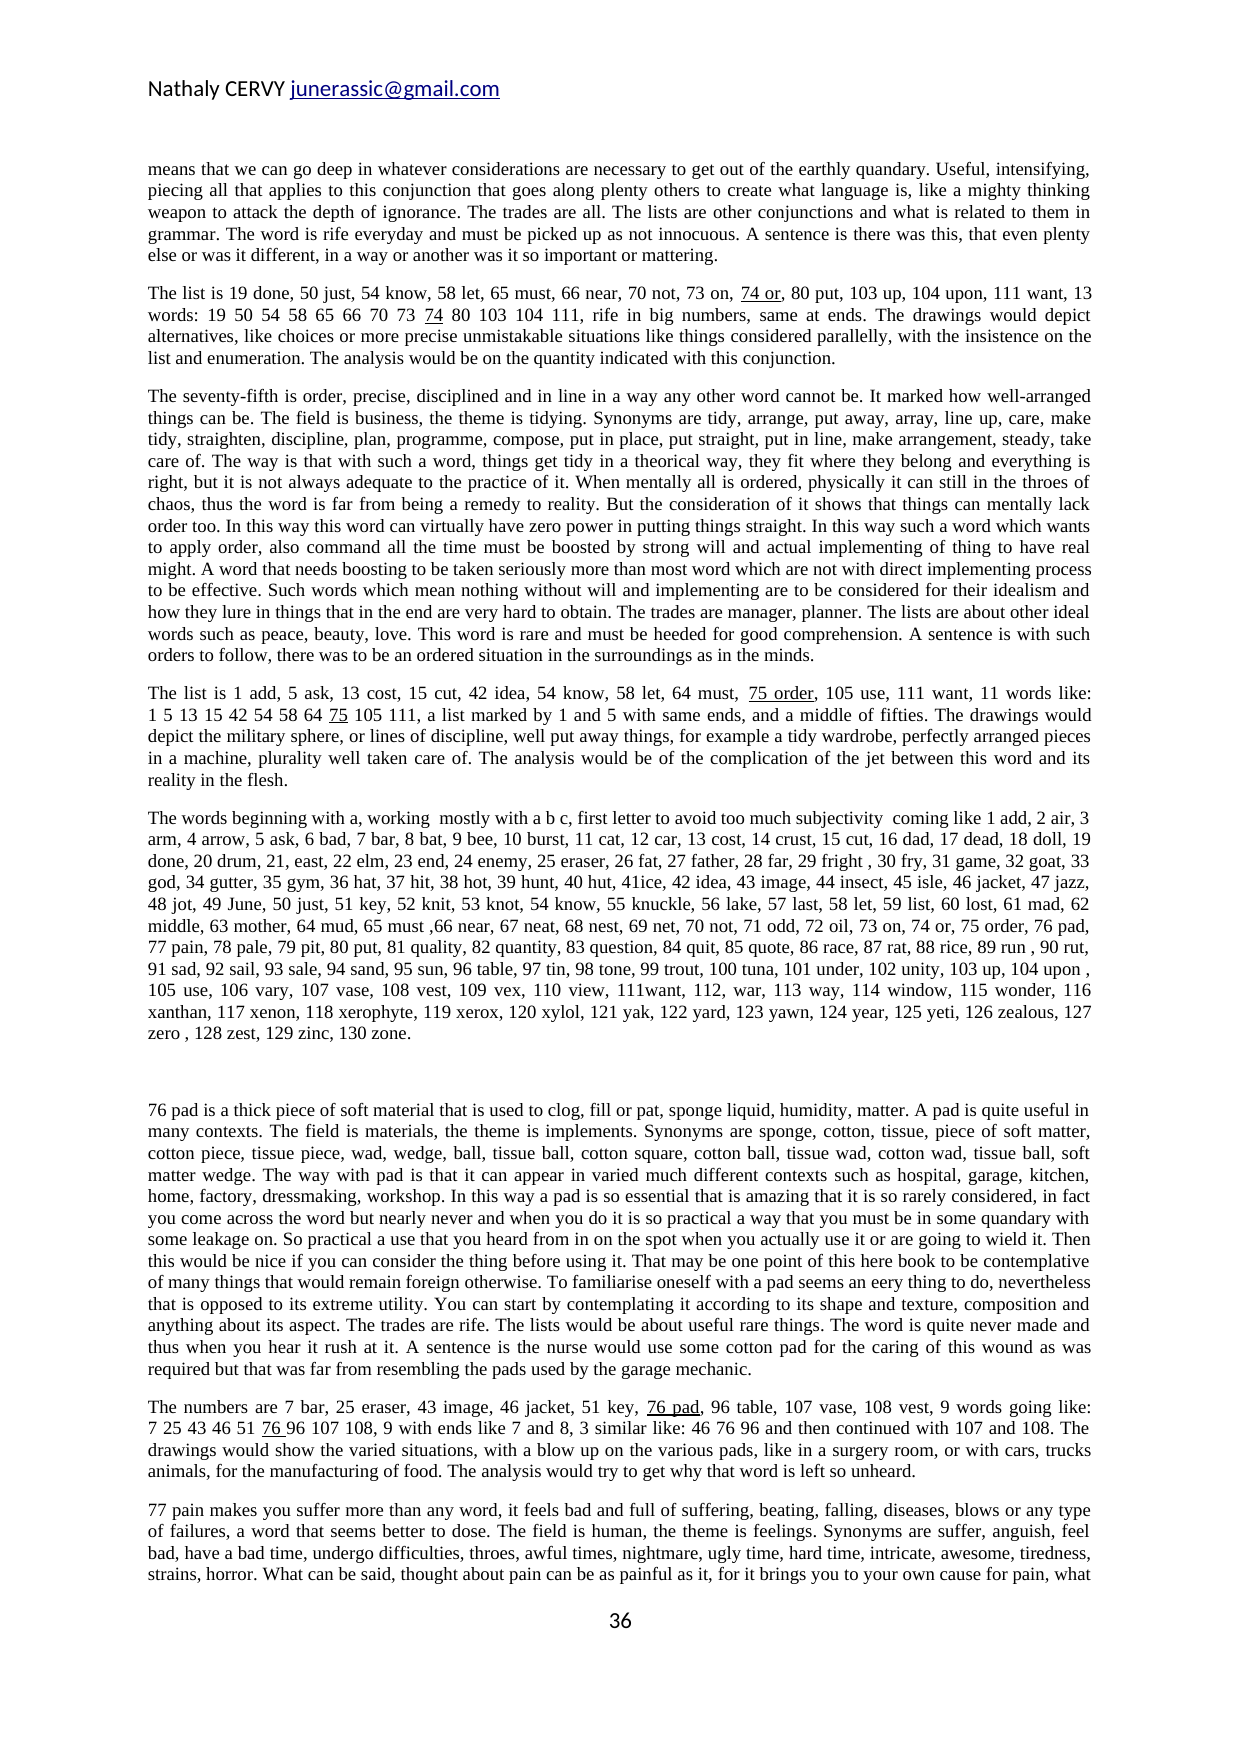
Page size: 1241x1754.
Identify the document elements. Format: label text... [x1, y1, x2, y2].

text The seventy-fifth is order, precise, disciplined and in line in a way any other word cannot be. It marked how well-arranged things can be. The field is business, the theme is tidying. Synonyms are tidy, arrange, put away, array, line up, care, make tidy, straighten, discipline, plan, programme, compose, put in place, put straight, put in line, make arrangement, steady, take care of. The way is that with such a word, things get tidy in a theorical way, they fit where they belong and everything is right, but it is not always adequate to the practice of it. When mentally all is ordered, physically it can still in the throes of chaos, thus the word is far from being a remedy to reality. But the consideration of it shows that things can mentally lack order too. In this way this word can virtually have zero power in putting things straight. In this way such a word which wants to apply order, also command all the time must be boosted by strong will and actual implementing of thing to have real might. A word that needs boosting to be taken seriously more than most word which are not with direct implementing process to be effective. Such words which mean nothing without will and implementing are to be considered for their idealism and how they lure in things that in the end are very hard to obtain. The trades are manager, planner. The lists are about other ideal words such as peace, beauty, love. This word is rare and must be heeded for good comprehension. A sentence is with such orders to follow, there was to be an ordered situation in the surroundings as in the minds. [148, 385, 1093, 666]
text means that we can go deep in whatever considerations are necessary to get out of the earthly quandary. Useful, intensifying, piecing all that applies to this conjunction that goes along plenty others to create what language is, like a mighty thinking weapon to attack the depth of ignorance. The trades are all. The lists are other conjunctions and what is related to them in grammar. The word is rife everyday and must be picked up as not innocuous. A sentence is there was this, that even plenty else or was it different, in a way or another was it so important or mattering. [148, 158, 1093, 266]
text The list is 1 add, 5 ask, 13 cost, 15 cut, 42 idea, 54 know, 58 let, 64 must, 75 order, 105 use, 111 want, 11 words like: 1 5 13 15 42 54 58 64 75 105 111, a list marked by 1 and 5 with same ends, and a middle of fifties. The drawings would depict the military sphere, or lines of discipline, well put away things, for example a tidy wardrobe, perfectly arranged pieces in a machine, plurality well taken care of. The analysis would be of the complication of the jet between this word and its reality in the flesh. [148, 682, 1093, 790]
text 77 pain makes you suffer more than any word, it feels bad and full of suffering, beating, falling, diseases, blows or any type of failures, a word that seems better to dose. The field is human, the theme is feelings. Synonyms are suffer, anguish, feel bad, have a bad time, undergo difficulties, throes, awful times, nightmare, ugly time, hard time, intricate, awesome, tiredness, strains, horror. What can be said, thought about pain can be as painful as it, for it brings you to your own cause for pain, what [148, 1499, 1093, 1585]
text 76 pad is a thick piece of soft material that is used to clog, fill or pat, sponge liquid, humidity, matter. A pad is quite useful in many contexts. The field is materials, the theme is implements. Synonyms are sponge, cotton, tissue, piece of soft matter, cotton piece, tissue piece, wad, wedge, ball, tissue ball, cotton square, cotton ball, tissue wad, cotton wad, tissue ball, soft matter wedge. The way with pad is that it can appear in varied much different contexts such as hospital, garage, kitchen, home, factory, dressmaking, workshop. In this way a pad is so essential that is amazing that it is so rarely considered, in fact you come across the word but nearly never and when you do it is so practical a way that you must be in some quandary with some leakage on. So practical a use that you heard from in on the spot when you actually use it or are going to wield it. Then this would be nice if you can consider the thing before using it. That may be one point of this here book to be contemplative of many things that would remain foreign otherwise. To familiarise oneself with a pad seems an eery thing to do, nevertheless that is opposed to its extreme utility. You can start by contemplating it according to its shape and texture, composition and anything about its aspect. The trades are rife. The lists would be about useful rare things. The word is quite never made and thus when you hear it rush at it. A sentence is the nurse would use some cotton pad for the caring of this wound as was required but that was far from resembling the pads used by the garage mechanic. [148, 1099, 1093, 1379]
text The list is 19 done, 50 just, 54 know, 58 let, 65 must, 66 near, 70 not, 73 on, 74 or, 80 put, 103 up, 104 upon, 111 want, 13 words: 19 50 54 58 65 66 70 73 74 80 103 104 111, rife in big numbers, same at ends. The drawings would depict alternatives, like choices or more precise unmistakable situations like things considered parallelly, with the insistence on the list and enumeration. The analysis would be on the quantity indicated with this conjunction. [148, 282, 1093, 368]
text The words beginning with a, working mostly with a b c, first letter to avoid too much subjectivity coming like 1 add, 2 air, 3 arm, 4 arrow, 5 ask, 6 bad, 7 bar, 8 bat, 9 bee, 10 burst, 11 cat, 12 car, 13 cost, 14 crust, 15 cut, 16 dad, 17 dead, 18 doll, 19 done, 20 drum, 21, east, 22 elm, 23 end, 24 enemy, 25 eraser, 26 fat, 27 father, 28 far, 29 fright , 30 fry, 31 game, 32 goat, 33 god, 34 gutter, 35 gym, 36 hat, 37 hit, 38 hot, 39 hunt, 40 hut, 41ice, 42 idea, 43 image, 44 insect, 45 isle, 46 jacket, 47 jazz, 48 jot, 49 June, 50 just, 51 key, 52 knit, 53 knot, 54 know, 55 knuckle, 56 lake, 57 last, 58 let, 59 list, 60 lost, 61 mad, 62 middle, 63 mother, 64 mud, 65 must ,66 near, 67 neat, 68 nest, 69 net, 70 not, 71 odd, 72 oil, 73 on, 74 or, 75 order, 76 pad, 77 pain, 78 pale, 79 pit, 80 put, 81 quality, 82 quantity, 83 question, 84 quit, 85 quote, 86 race, 87 rat, 88 rice, 89 run , 90 rut, 91 sad, 92 sail, 93 sale, 94 sand, 95 sun, 96 table, 97 tin, 98 tone, 99 trout, 100 tuna, 101 under, 102 unity, 103 up, 104 upon , 105 use, 106 vary, 107 vase, 108 vest, 109 vex, 110 view, 111want, 112, war, 113 way, 114 window, 115 wonder, 116 xanthan, 117 xenon, 118 xerophyte, 119 xerox, 120 xylol, 121 yak, 122 yard, 123 yawn, 124 year, 125 yeti, 126 zealous, 127 zero , 128 zest, 129 zinc, 130 zone. [148, 807, 1093, 1044]
text The numbers are 7 bar, 25 eraser, 43 image, 46 jacket, 51 key, 76 pad, 96 table, 107 vase, 108 vest, 9 words going like: 7 25 43 46 51 76 96 107 108, 9 with ends like 7 and 8, 3 similar like: 46 76 96 and then continued with 107 and 108. The drawings would show the varied situations, with a blow up on the various pads, like in a surgery room, or with cars, trucks animals, for the manufacturing of food. The analysis would try to get why that word is left so unheard. [148, 1396, 1093, 1482]
